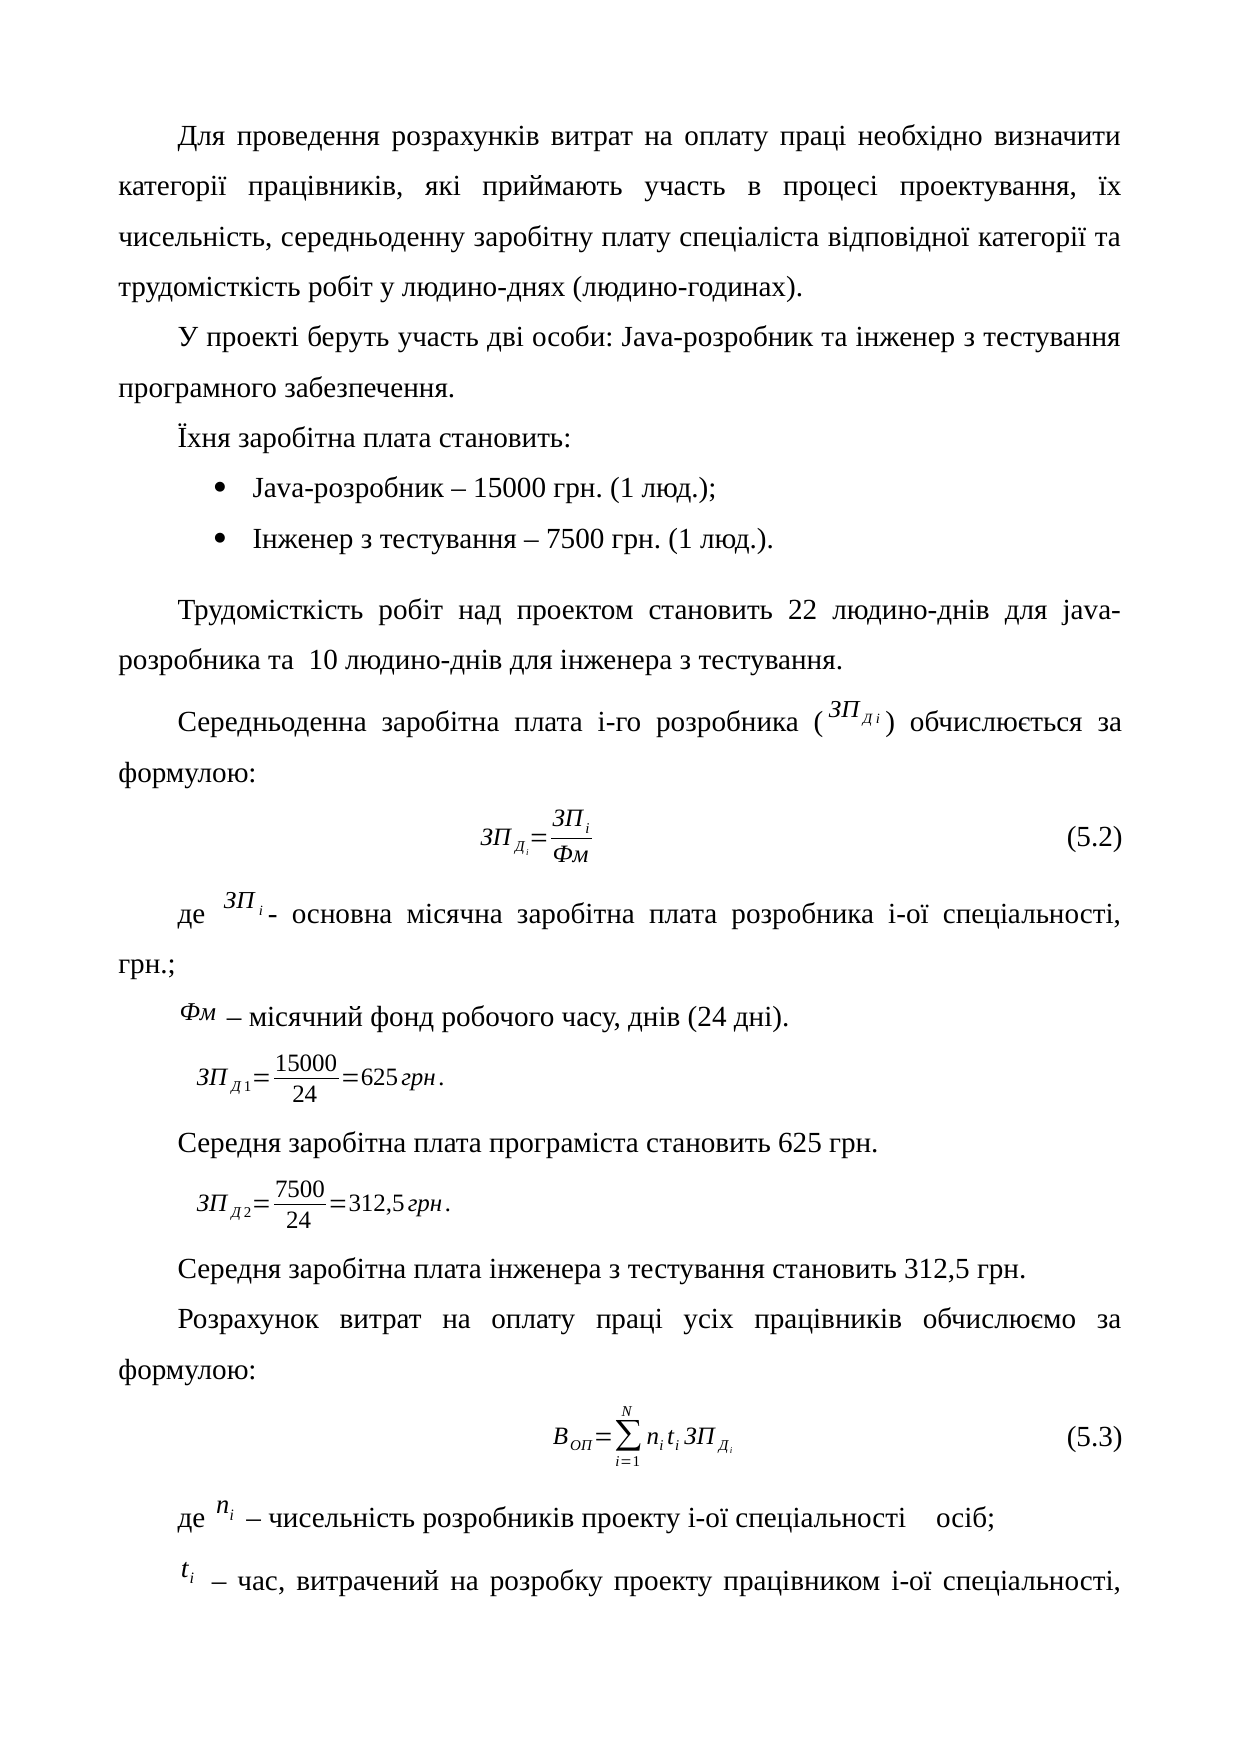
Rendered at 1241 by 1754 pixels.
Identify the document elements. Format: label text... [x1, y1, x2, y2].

text Для проведення розрахунків витрат на оплату праці необхідно визначити категорії працівників, які приймають участь в процесі проектування, їх чисельність, середньоденну заробітну плату спеціаліста відповідної категорії та трудомісткість робіт у людино-днях (людино-годинах). [118, 118, 1122, 303]
text У проекті беруть участь дві особи: Java-розробник та інженер з тестування програмного забезпечення. [118, 319, 1122, 403]
text (5.3) [118, 1402, 1122, 1470]
text Їхня заробітна плата становить: [118, 420, 1122, 453]
text Середня заробітна плата програміста становить 625 грн. [118, 1125, 1122, 1159]
text (5.2) [118, 805, 1122, 868]
text де - основна місячна заробітна плата розробника і-ої спеціальності, грн.; [118, 884, 1122, 980]
text Розрахунок витрат на оплату праці усіх працівників обчислюємо за формулою: [118, 1302, 1122, 1386]
list Java-розробник – 15000 грн. (1 люд.); [215, 470, 1122, 504]
text Середньоденна заробітна плата і-го розробника () обчислюється за формулою: [118, 693, 1122, 788]
text Трудомісткість робіт над проектом становить 22 людино-днів для java-розробника та 10 людино-днів для інженера з тестування. [118, 592, 1122, 676]
text Середня заробітна плата інженера з тестування становить 312,5 грн. [118, 1251, 1122, 1285]
text – час, витрачений на розробку проекту працівником і-ої спеціальності, [118, 1550, 1122, 1597]
list Інженер з тестування – 7500 грн. (1 люд.). [215, 521, 1122, 554]
text де – чисельність розробників проекту і-ої спеціальності осіб; [118, 1486, 1122, 1533]
text – місячний фонд робочого часу, днів (24 дні). [118, 997, 1122, 1033]
